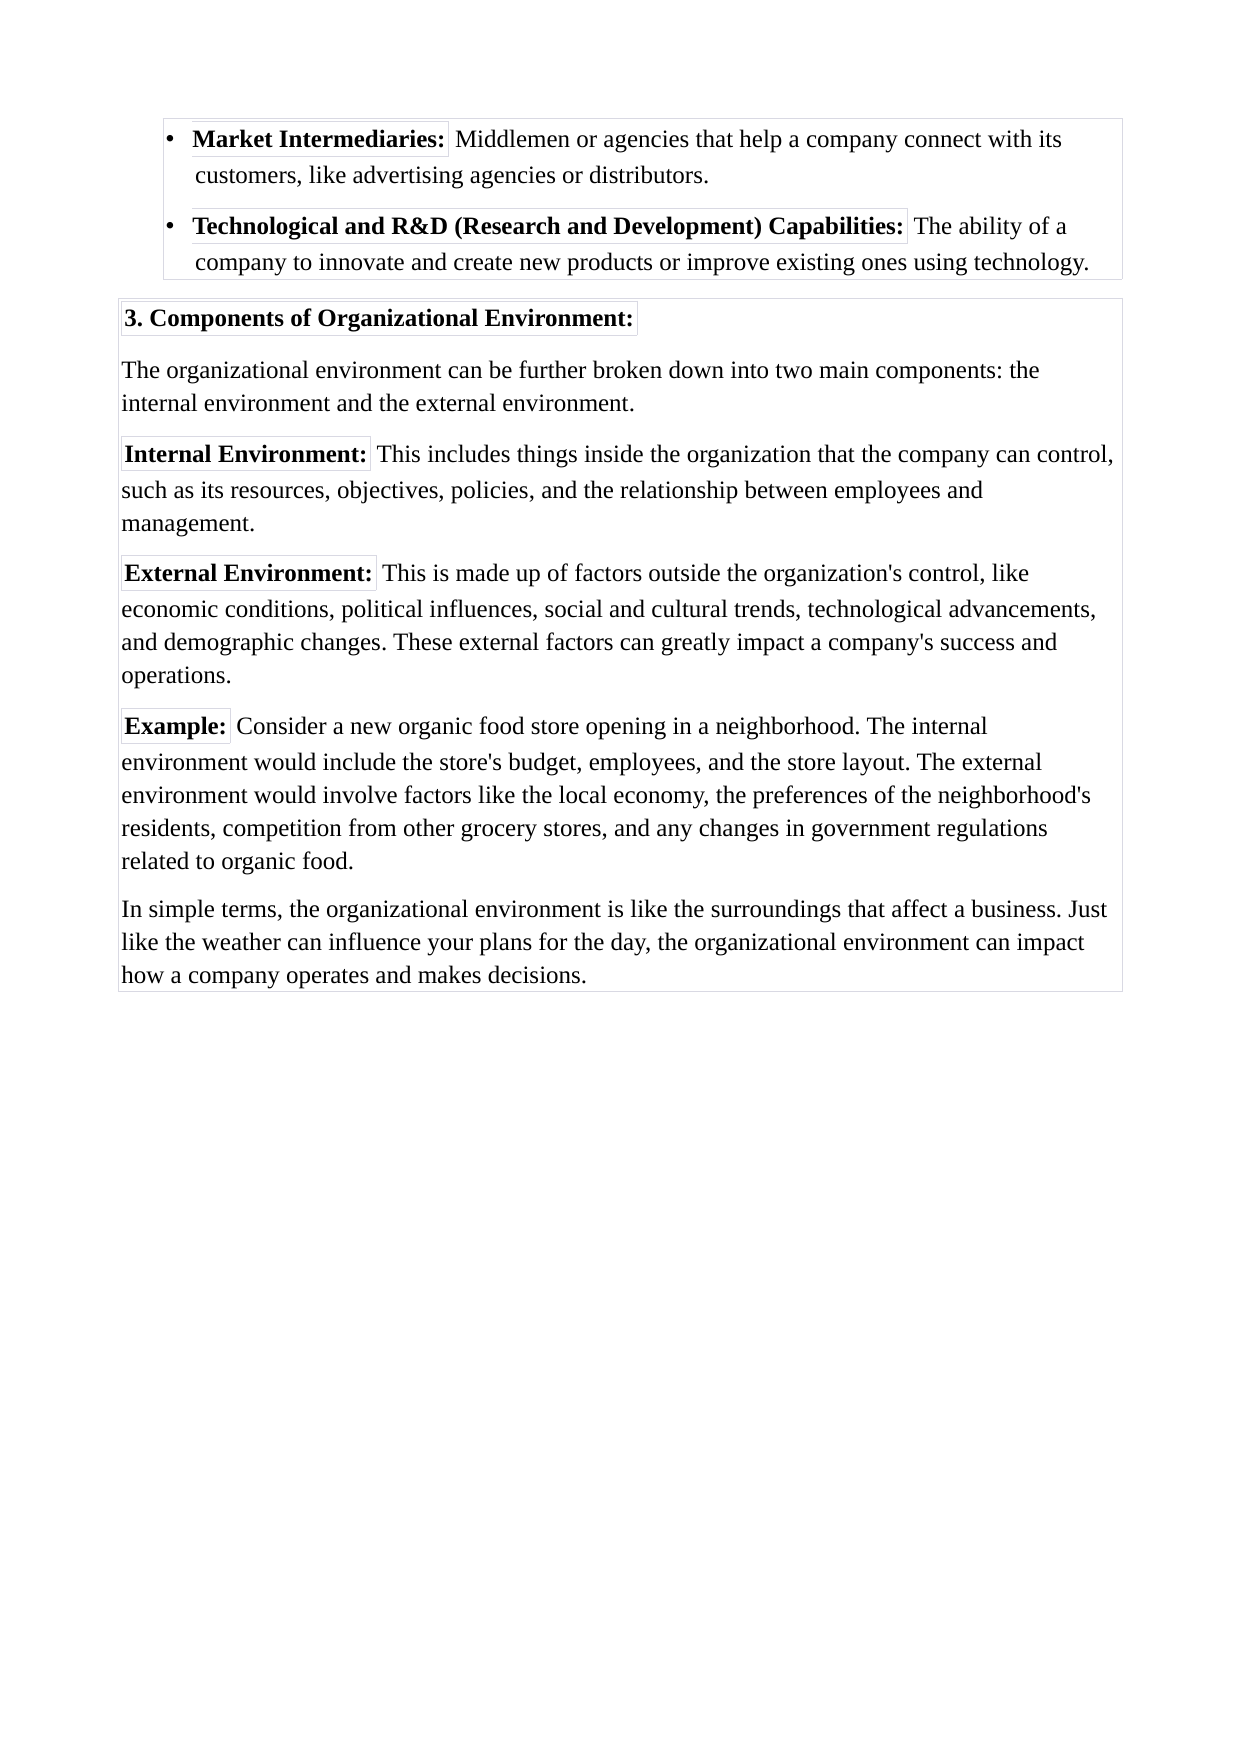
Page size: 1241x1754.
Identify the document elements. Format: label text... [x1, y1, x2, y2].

list Market Intermediaries: Middlemen or agencies that help a company connect with its customers, like advertising agencies or distributors. [164, 119, 1122, 189]
text The organizational environment can be further broken down into two main components: the internal environment and the external environment. [119, 352, 1122, 417]
text 3. Components of Organizational Environment: [119, 299, 1122, 335]
text Example: Consider a new organic food store opening in a neighborhood. The internal environment would include the store's budget, employees, and the store layout. The external environment would involve factors like the local economy, the preferences of the neighborhood's residents, competition from other grocery stores, and any changes in government regulations related to organic food. [119, 705, 1122, 875]
text External Environment: This is made up of factors outside the organization's control, like economic conditions, political influences, social and cultural trends, technological advancements, and demographic changes. These external factors can greatly impact a company's success and operations. [119, 552, 1122, 689]
list Technological and R&D (Research and Development) Capabilities: The ability of a company to innovate and create new products or improve existing ones using technology. [164, 205, 1122, 279]
text Internal Environment: This includes things inside the organization that the company can control, such as its resources, objectives, policies, and the relationship between employees and management. [119, 433, 1122, 537]
text In simple terms, the organizational environment is like the surroundings that affect a business. Just like the weather can influence your plans for the day, the organizational environment can impact how a company operates and makes decisions. [119, 891, 1122, 991]
